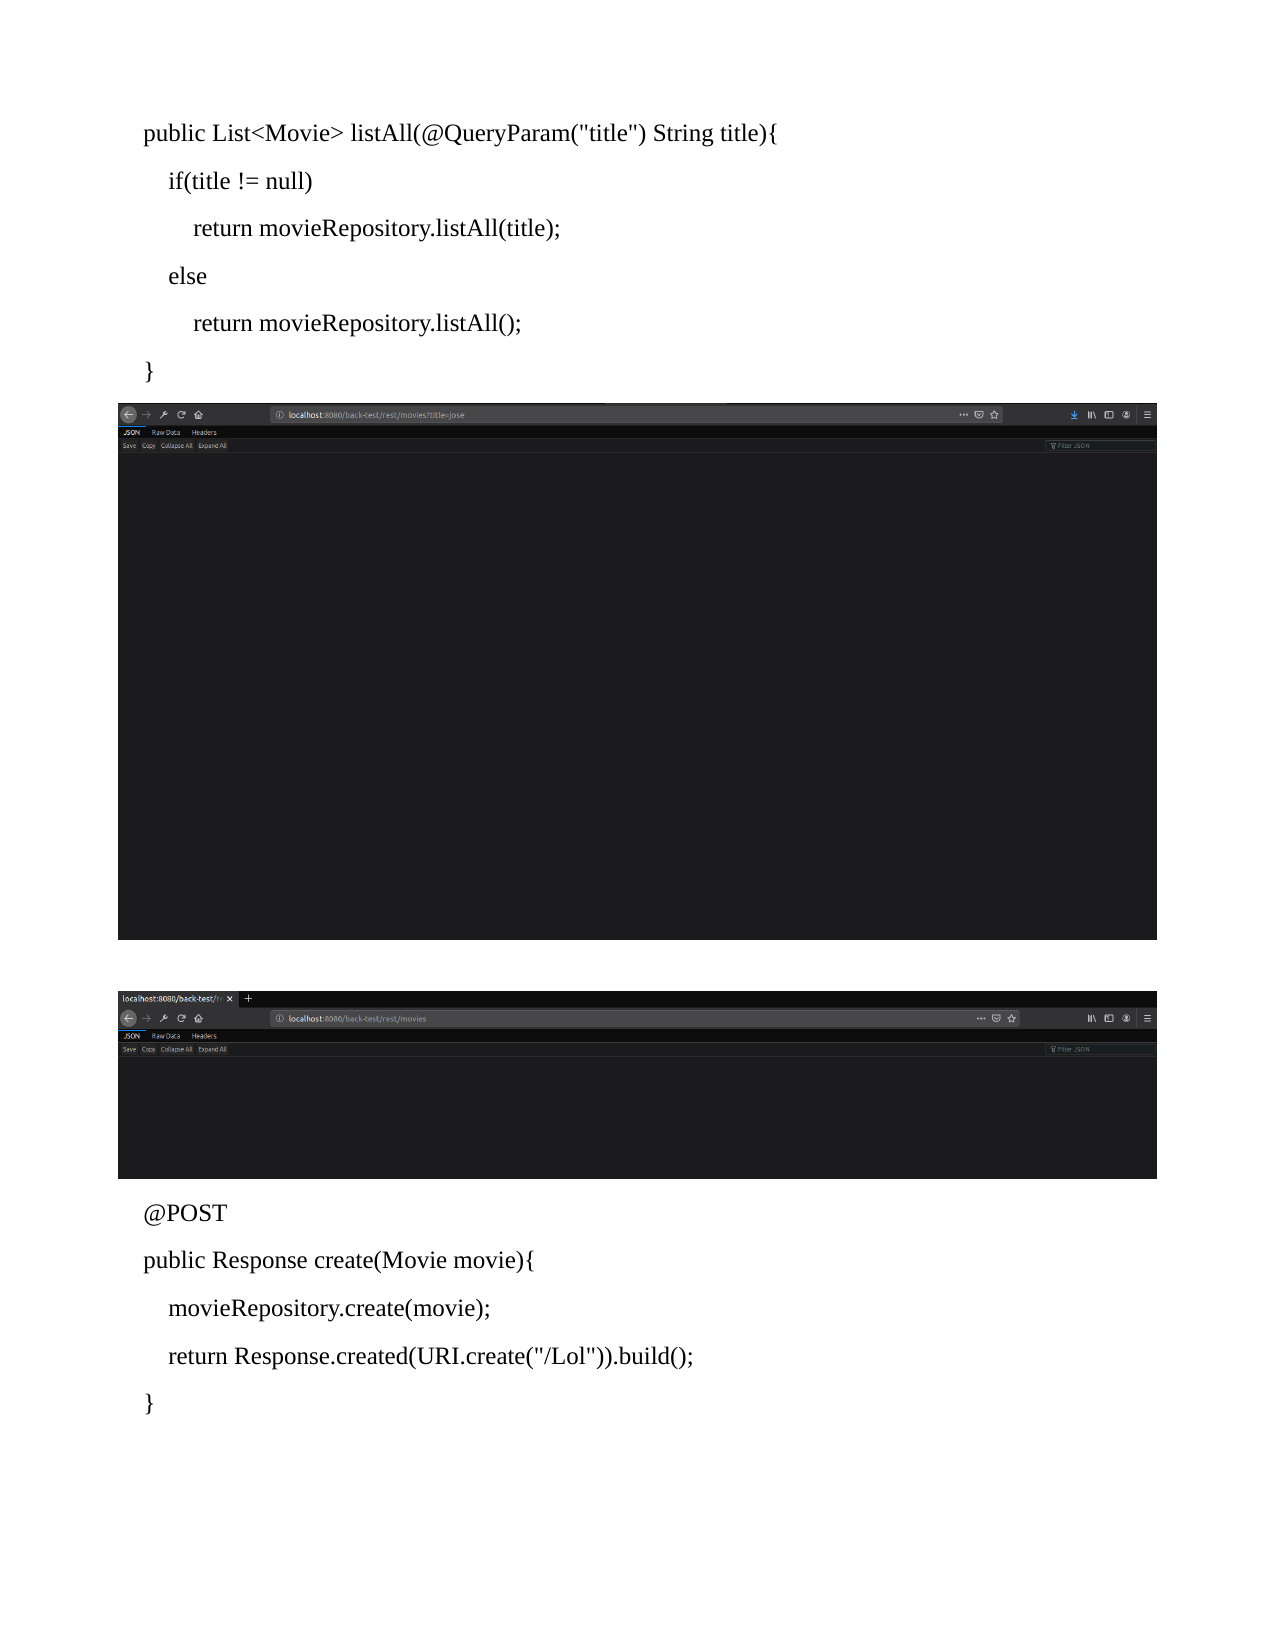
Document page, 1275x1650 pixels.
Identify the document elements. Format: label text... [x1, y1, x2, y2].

text movieRepository.create(movie); [118, 1293, 1157, 1322]
text return Response.created(URI.create("/Lol")).build(); [118, 1341, 1157, 1369]
text public List<Movie> listAll(@QueryParam("title") String title){ [118, 118, 1157, 147]
text } [118, 1388, 1157, 1417]
text @POST [118, 1198, 1157, 1227]
text else [118, 261, 1157, 290]
picture [118, 403, 1157, 940]
text public Response create(Movie movie){ [118, 1246, 1157, 1274]
text } [118, 356, 1157, 385]
picture [118, 991, 1157, 1179]
text return movieRepository.listAll(); [118, 308, 1157, 337]
text if(title != null) [118, 166, 1157, 194]
text return movieRepository.listAll(title); [118, 213, 1157, 242]
